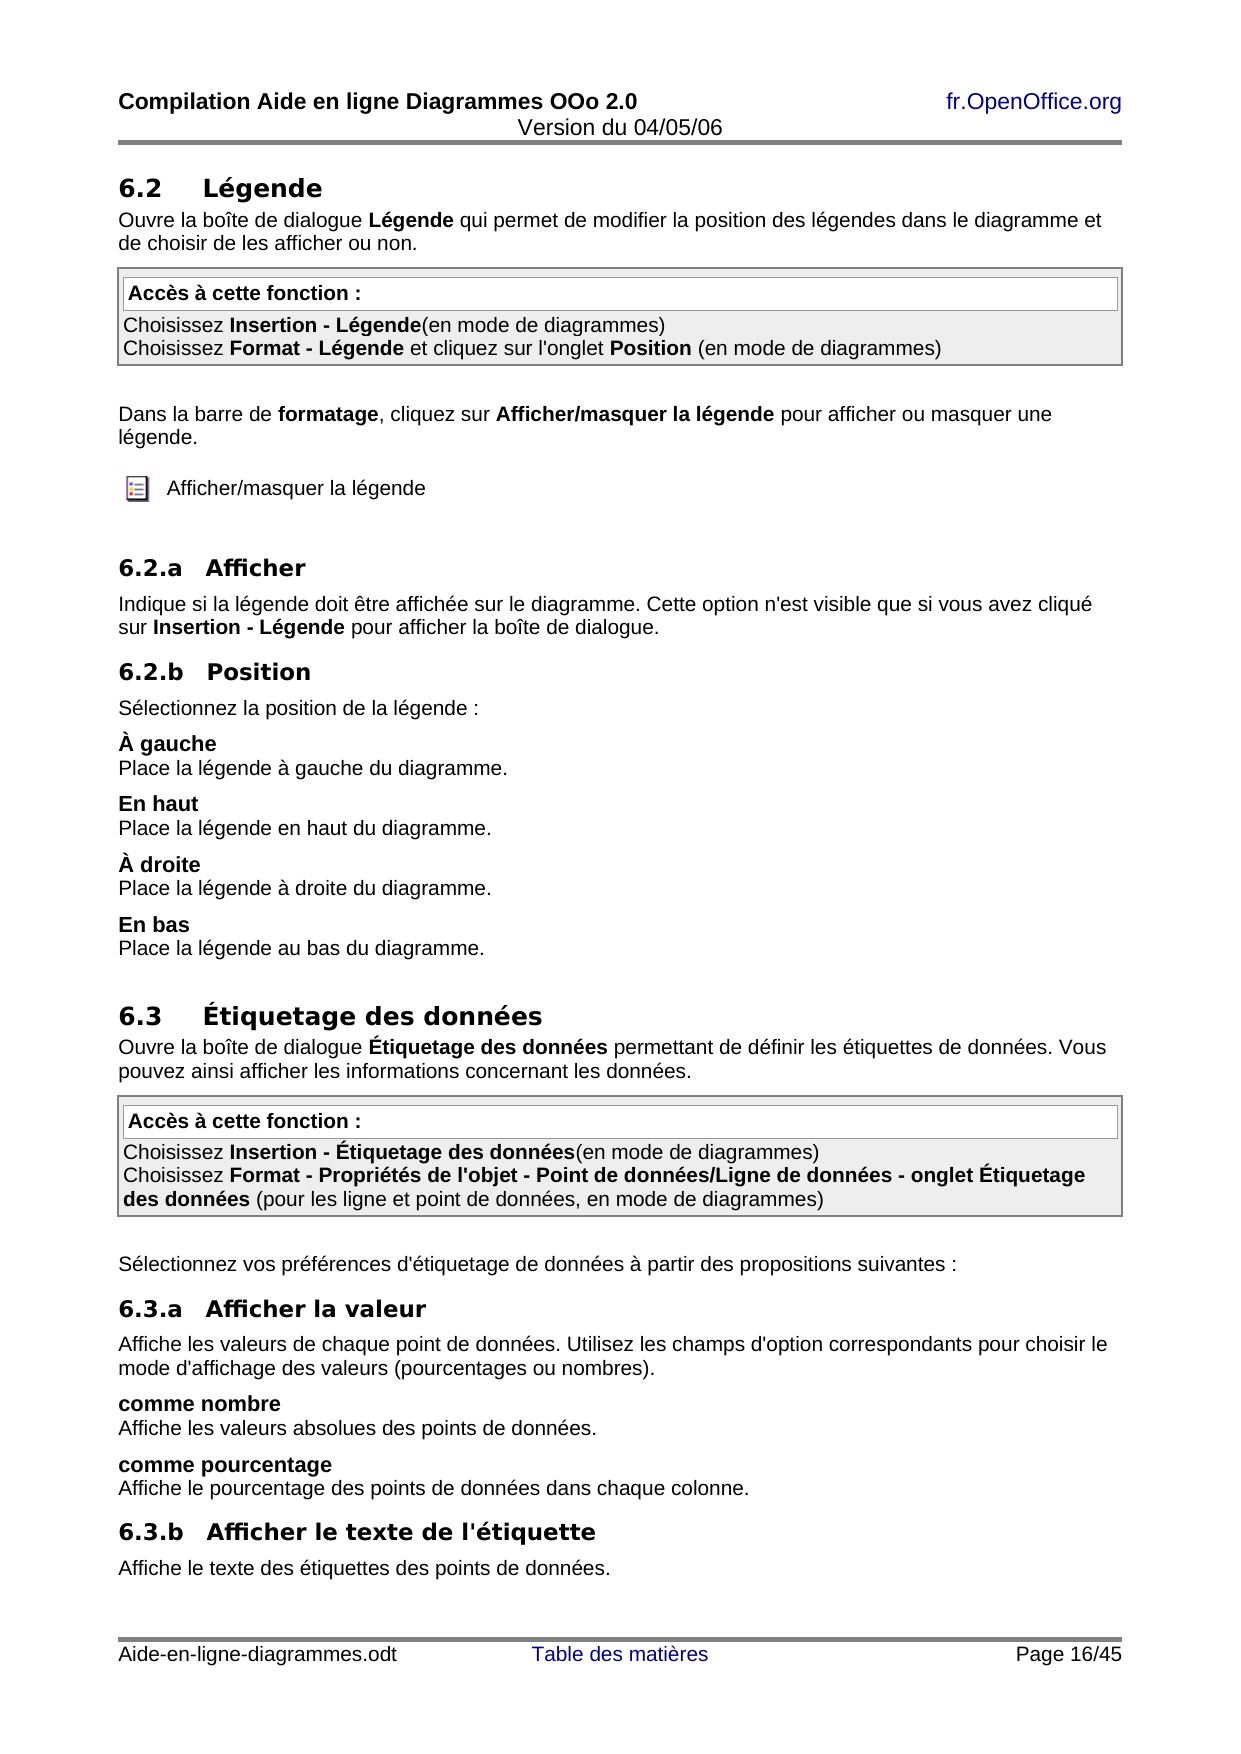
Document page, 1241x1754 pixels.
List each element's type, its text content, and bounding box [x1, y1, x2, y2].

subtitle comme pourcentage [118, 1452, 1122, 1477]
text Sélectionnez vos préférences d'étiquetage de données à partir des propositions suivantes : [118, 1253, 1122, 1276]
text Ouvre la boîte de dialogue Étiquetage des données permettant de définir les étiquettes de données. Vous pouvez ainsi afficher les informations concernant les données. [118, 1036, 1122, 1082]
table_header Accès à cette fonction : Choisissez Insertion - Étiquetage des données(en mode de diagrammes) Choisissez Format - Propriétés de l'objet - Point de données/Ligne de données - onglet Étiquetage des données (pour les ligne et point de données, en mode de diagrammes) [119, 1097, 1121, 1215]
subtitle Afficher la valeur [118, 1296, 1122, 1322]
text Ouvre la boîte de dialogue Légende qui permet de modifier la position des légendes dans le diagramme et de choisir de les afficher ou non. [118, 208, 1122, 255]
subtitle Afficher le texte de l'étiquette [118, 1519, 1122, 1546]
subtitle À droite [118, 852, 1122, 877]
text Place la légende à gauche du diagramme. [118, 756, 1122, 779]
subtitle Étiquetage des données [118, 1002, 1122, 1031]
text Affiche le texte des étiquettes des points de données. [118, 1557, 1122, 1580]
text Affiche les valeurs de chaque point de données. Utilisez les champs d'option correspondants pour choisir le mode d'affichage des valeurs (pourcentages ou nombres). [118, 1333, 1122, 1379]
text Place la légende en haut du diagramme. [118, 816, 1122, 840]
subtitle comme nombre [118, 1392, 1122, 1416]
table_header [118, 466, 159, 513]
subtitle En bas [118, 912, 1122, 937]
text Indique si la légende doit être affichée sur le diagramme. Cette option n'est visible que si vous avez cliqué sur Insertion - Légende pour afficher la boîte de dialogue. [118, 593, 1122, 639]
text Place la légende au bas du diagramme. [118, 937, 1122, 960]
subtitle Afficher [118, 555, 1122, 582]
subtitle Position [118, 659, 1122, 685]
table_header Afficher/masquer la légende [159, 466, 516, 513]
picture [126, 476, 151, 502]
subtitle À gauche [118, 732, 1122, 756]
text Place la légende à droite du diagramme. [118, 877, 1122, 900]
subtitle En haut [118, 792, 1122, 816]
subtitle Légende [118, 174, 1122, 204]
text Sélectionnez la position de la légende : [118, 696, 1122, 719]
text Dans la barre de formatage, cliquez sur Afficher/masquer la légende pour afficher ou masquer une légende. [118, 402, 1122, 448]
text Affiche les valeurs absolues des points de données. [118, 1416, 1122, 1440]
table_header Accès à cette fonction : Choisissez Insertion - Légende(en mode de diagrammes) Choisissez Format - Légende et cliquez sur l'onglet Position (en mode de diagrammes) [119, 269, 1121, 364]
text Affiche le pourcentage des points de données dans chaque colonne. [118, 1477, 1122, 1500]
